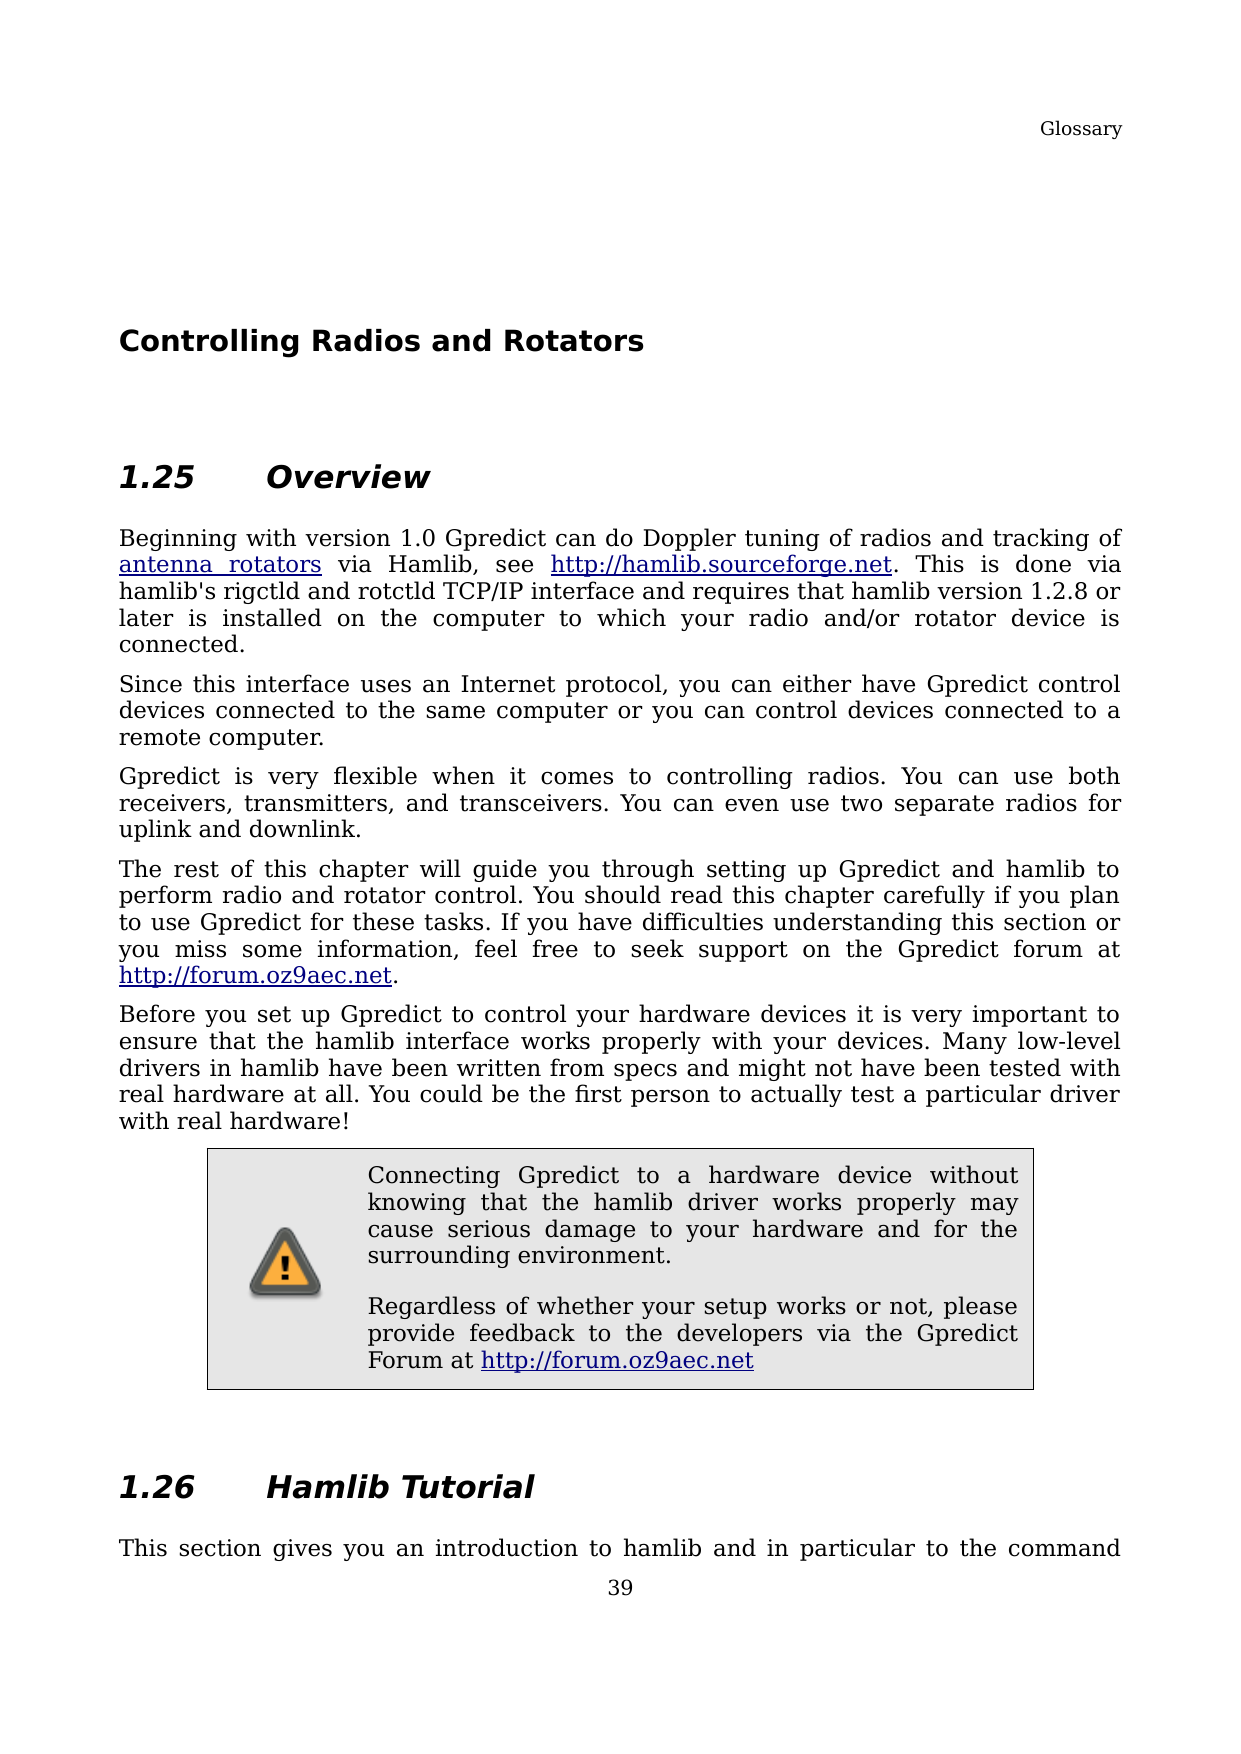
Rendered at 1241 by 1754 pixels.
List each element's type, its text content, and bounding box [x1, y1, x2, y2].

text Beginning with version 1.0 Gpredict can do Doppler tuning of radios and tracking of antenna rotators via Hamlib, see http://hamlib.sourceforge.net. This is done via hamlib's rigctld and rotctld TCP/IP interface and requires that hamlib version 1.2.8 or later is installed on the computer to which your radio and/or rotator device is connected. [118, 525, 1122, 658]
subtitle Overview [118, 459, 1122, 495]
text Gpredict is very flexible when it comes to controlling radios. You can use both receivers, transmitters, and transceivers. You can even use two separate radios for uplink and downlink. [118, 763, 1122, 843]
subtitle Controlling Radios and Rotators [118, 325, 1122, 359]
table_header Connecting Gpredict to a hardware device without knowing that the hamlib driver works properly may cause serious damage to your hardware and for the surrounding environment. Regardless of whether your setup works or not, please provide feedback to the developers via the Gpredict Forum at http://forum.oz9aec.net [364, 1149, 1033, 1389]
text Since this interface uses an Internet protocol, you can either have Gpredict control devices connected to the same computer or you can control devices connected to a remote computer. [118, 671, 1122, 751]
table_header [208, 1149, 364, 1389]
text This section gives you an introduction to hamlib and in particular to the command [118, 1536, 1122, 1562]
text The rest of this chapter will guide you through setting up Gpredict and hamlib to perform radio and rotator control. You should read this chapter carefully if you plan to use Gpredict for these tasks. If you have difficulties understanding this section or you miss some information, feel free to seek support on the Gpredict forum at http://forum.oz9aec.net. [118, 856, 1122, 989]
subtitle Hamlib Tutorial [118, 1470, 1122, 1506]
text Before you set up Gpredict to control your hardware devices it is very important to ensure that the hamlib interface works properly with your devices. Many low-level drivers in hamlib have been written from specs and might not have been tested with real hardware at all. You could be the first person to actually test a particular driver with real hardware! [118, 1002, 1122, 1135]
